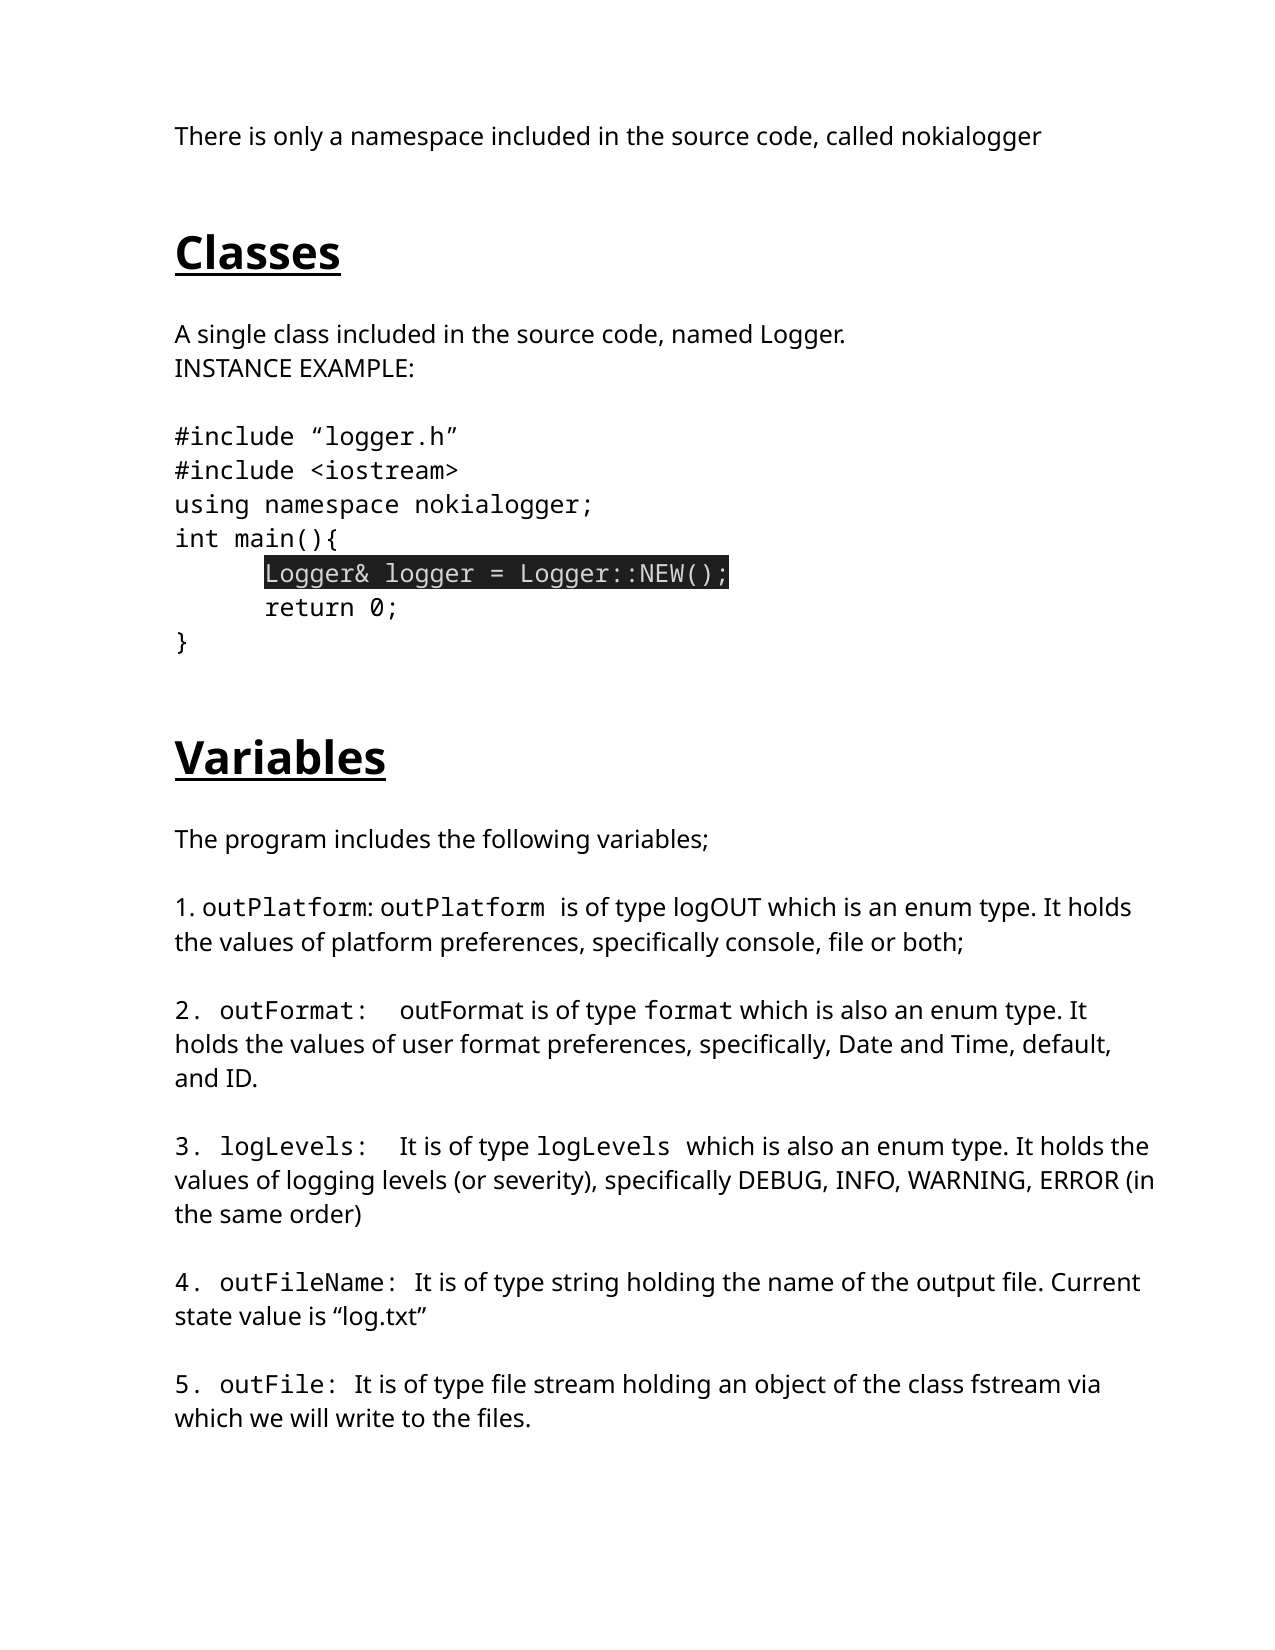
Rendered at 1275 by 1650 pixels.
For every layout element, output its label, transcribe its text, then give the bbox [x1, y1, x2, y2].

text 4. outFileName: It is of type string holding the name of the output file. Current state value is “log.txt” [174, 1265, 1157, 1333]
text 3. logLevels: It is of type logLevels which is also an enum type. It holds the values of logging levels (or severity), specifically DEBUG, INFO, WARNING, ERROR (in the same order) [174, 1128, 1157, 1231]
text There is only a namespace included in the source code, called nokialogger [174, 118, 1157, 152]
text Classes [174, 220, 1157, 283]
text Variables [174, 726, 1157, 788]
text #include “logger.h” [174, 419, 1157, 453]
text The program includes the following variables; [174, 822, 1157, 856]
text 5. outFile: It is of type file stream holding an object of the class fstream via which we will write to the files. [174, 1367, 1157, 1435]
text } [174, 623, 1157, 657]
text int main(){ [174, 521, 1157, 555]
text 2. outFormat: outFormat is of type format which is also an enum type. It holds the values of user format preferences, specifically, Date and Time, default, and ID. [174, 992, 1157, 1094]
text 1. outPlatform: outPlatform is of type logOUT which is an enum type. It holds the values of platform preferences, specifically console, file or both; [174, 890, 1157, 958]
text Logger& logger = Logger::NEW(); [174, 555, 1157, 589]
text #include <iostream> [174, 453, 1157, 487]
text return 0; [174, 589, 1157, 623]
text A single class included in the source code, named Logger. [174, 317, 1157, 351]
text using namespace nokialogger; [174, 487, 1157, 521]
text INSTANCE EXAMPLE: [174, 351, 1157, 385]
